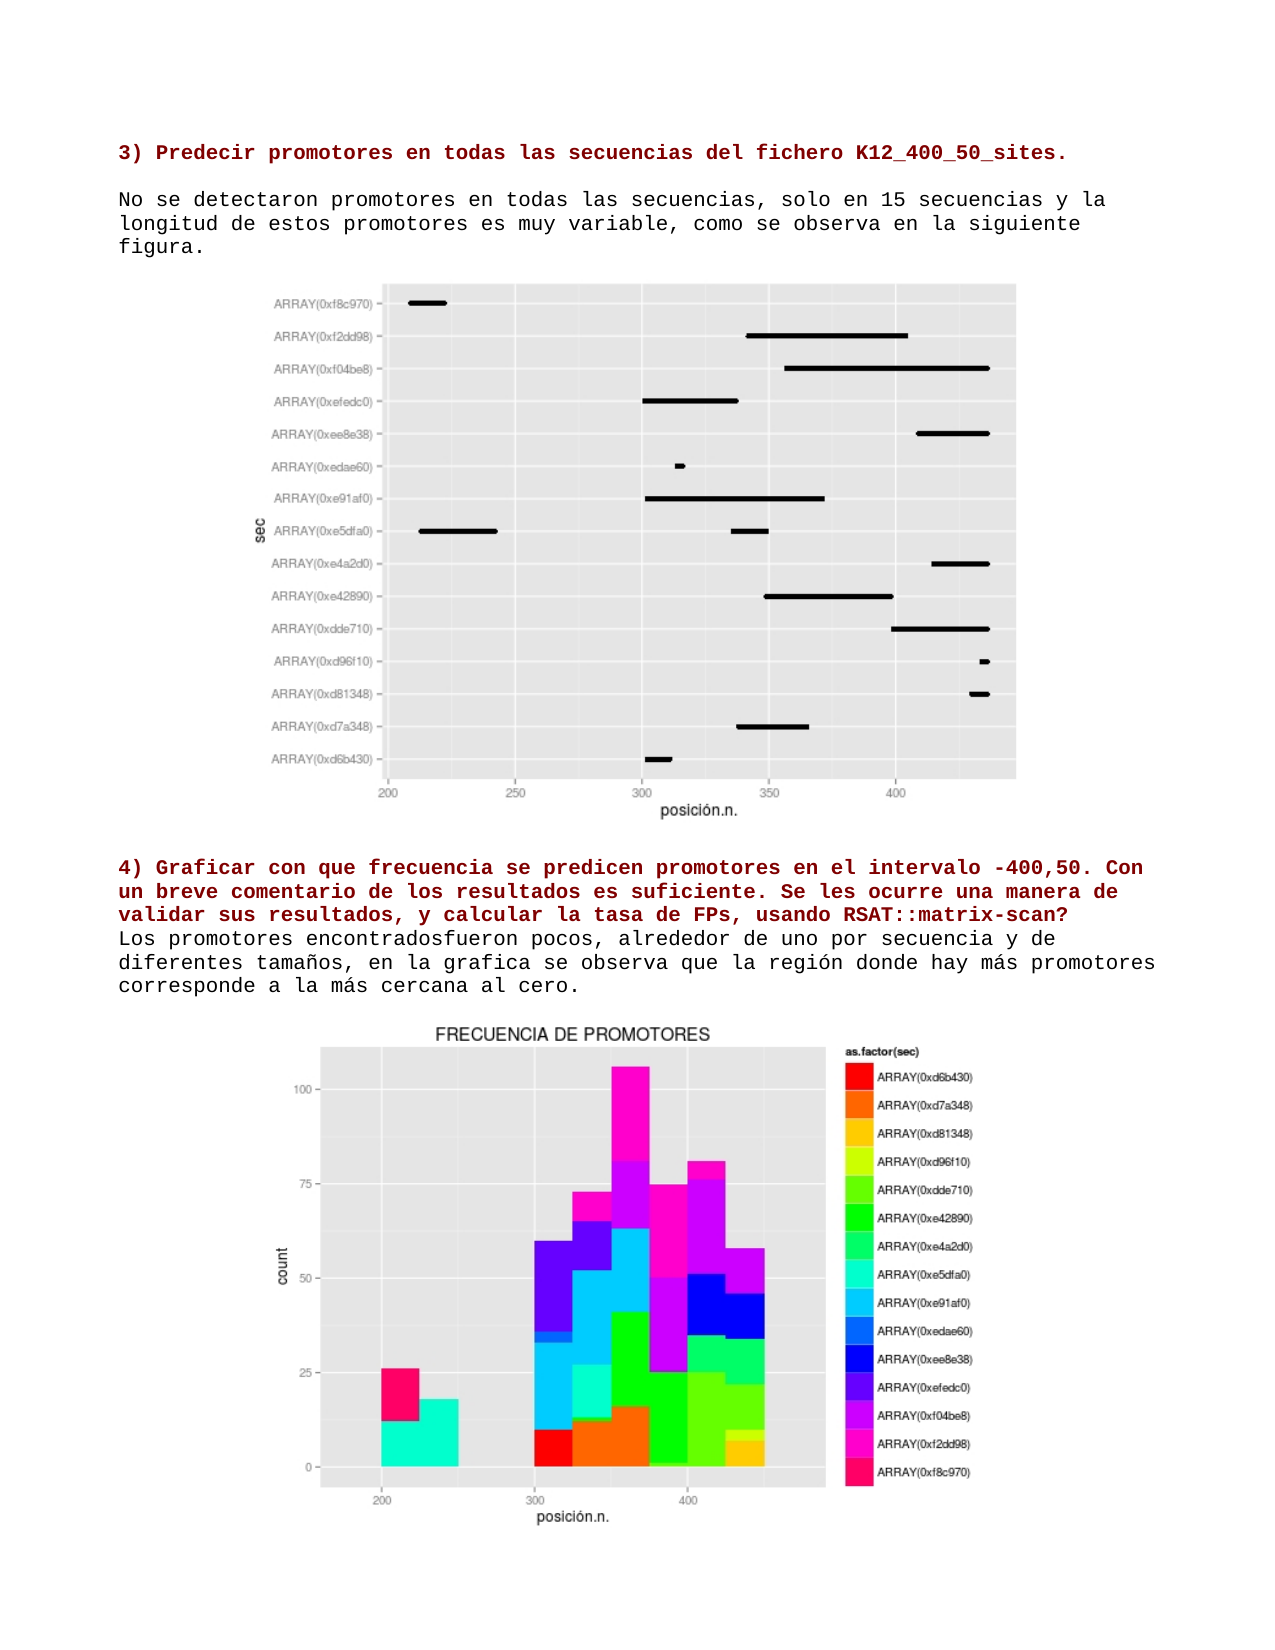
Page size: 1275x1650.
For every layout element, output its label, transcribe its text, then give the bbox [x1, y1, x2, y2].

picture [235, 260, 1040, 834]
picture [259, 999, 1017, 1539]
text 4) Graficar con que frecuencia se predicen promotores en el intervalo -400,50. Con un breve comentario de los resultados es suficiente. Se les ocurre una manera de validar sus resultados, y calcular la tasa de FPs, usando RSAT::matrix-scan? [118, 857, 1157, 928]
text Los promotores encontradosfueron pocos, alrededor de uno por secuencia y de diferentes tamaños, en la grafica se observa que la región donde hay más promotores corresponde a la más cercana al cero. [118, 928, 1157, 999]
text 3) Predecir promotores en todas las secuencias del fichero K12_400_50_sites. [118, 142, 1157, 165]
text No se detectaron promotores en todas las secuencias, solo en 15 secuencias y la longitud de estos promotores es muy variable, como se observa en la siguiente figura. [118, 189, 1157, 260]
